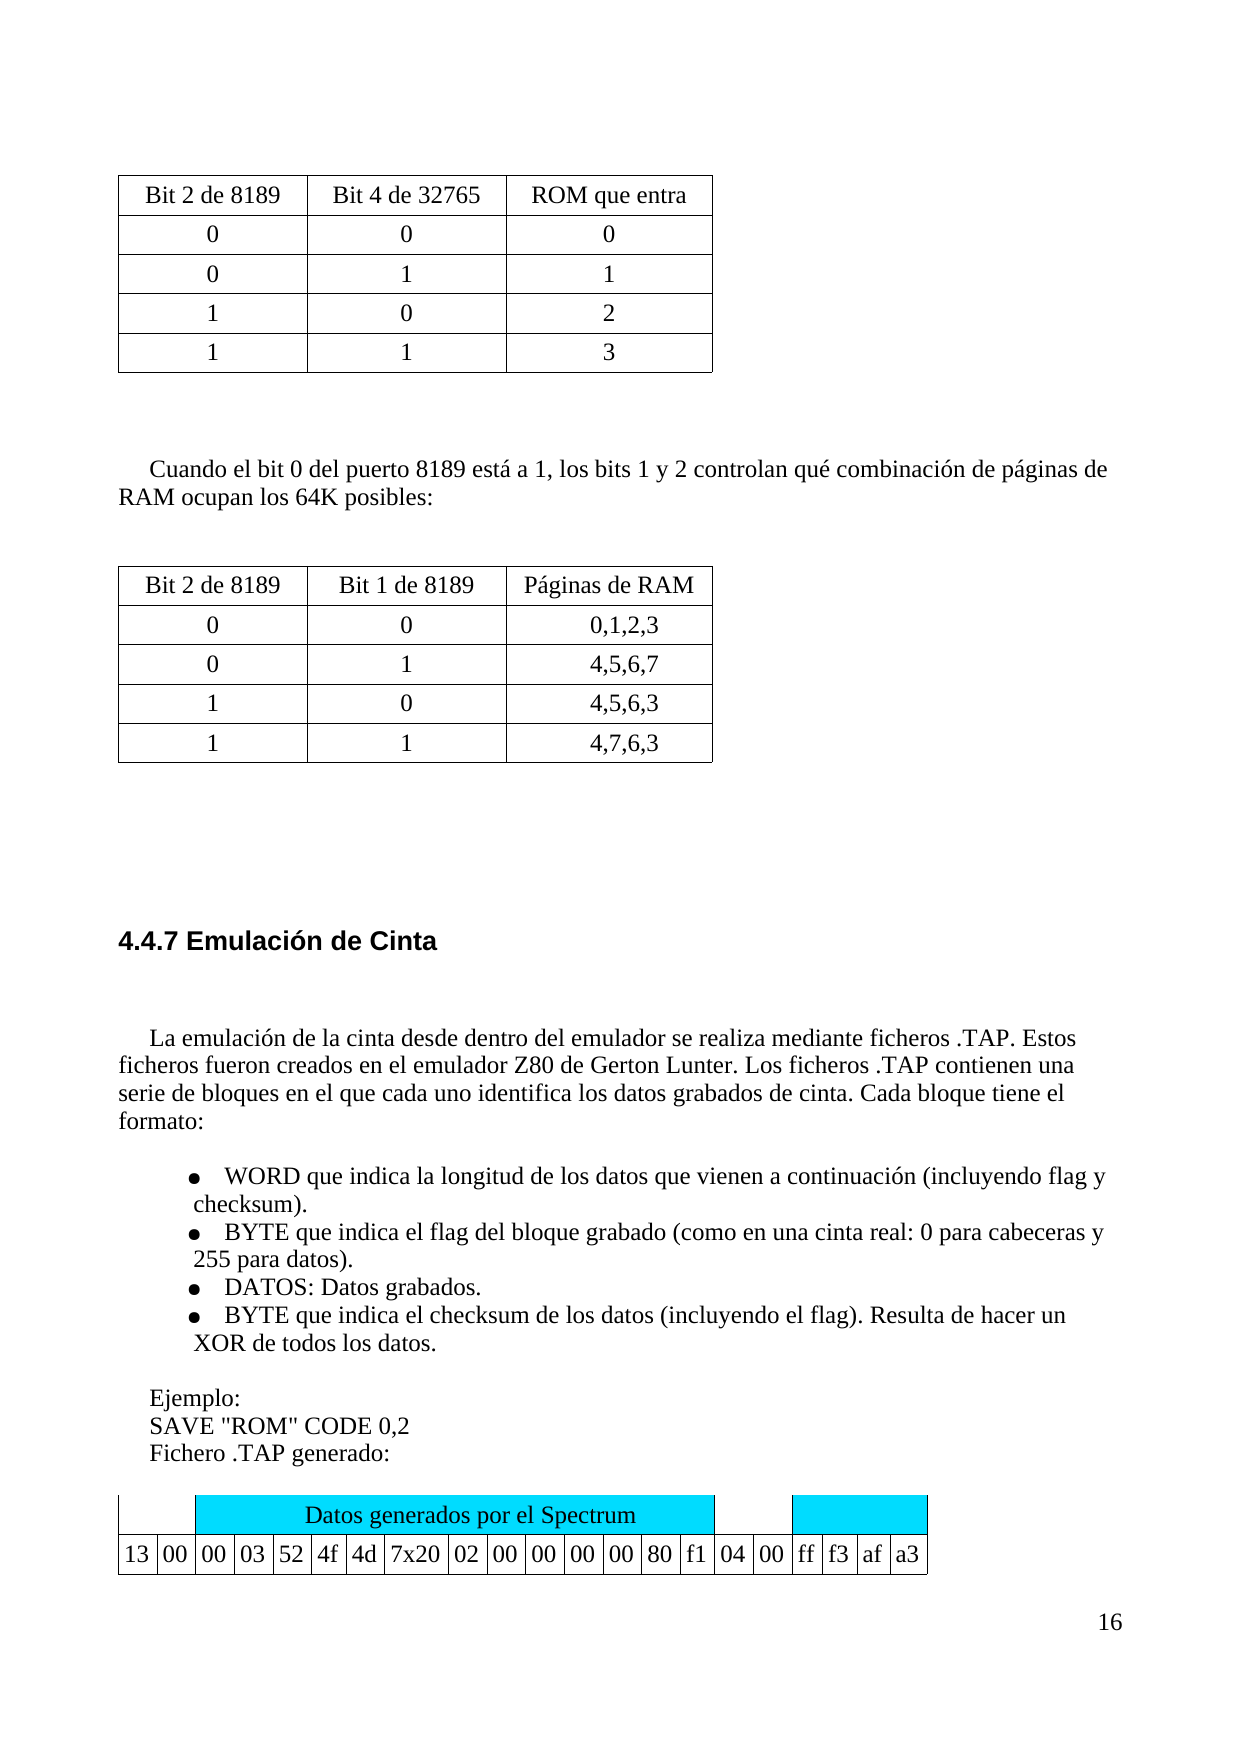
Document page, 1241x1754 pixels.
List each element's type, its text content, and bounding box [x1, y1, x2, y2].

subtitle 4.4.7 Emulación de Cinta [118, 926, 1122, 956]
text Cuando el bit 0 del puerto 8189 está a 1, los bits 1 y 2 controlan qué combinación de páginas de RAM ocupan los 64K posibles: [118, 455, 1122, 510]
table_cell 1 [119, 294, 307, 332]
table_cell 1 [308, 255, 506, 293]
table_cell 0 [308, 216, 506, 254]
text Fichero .TAP generado: [118, 1439, 1122, 1467]
table_cell 02 [449, 1535, 487, 1573]
table_header Datos generados por el Spectrum [196, 1495, 714, 1534]
table_cell 00 [565, 1535, 603, 1573]
table_cell 00 [526, 1535, 564, 1573]
table_cell 00 [604, 1535, 641, 1573]
list WORD que indica la longitud de los datos que vienen a continuación (incluyendo flag y checksum). [156, 1162, 1122, 1218]
table_cell 0 [119, 606, 307, 644]
list BYTE que indica el checksum de los datos (incluyendo el flag). Resulta de hacer un XOR de todos los datos. [156, 1301, 1122, 1356]
table_header Bit 1 de 8189 [308, 567, 506, 605]
table_cell 00 [196, 1535, 234, 1573]
table_cell 7x20 [385, 1535, 448, 1573]
table_header Bit 4 de 32765 [308, 176, 506, 214]
table_cell 1 [119, 724, 307, 762]
table_cell 4f [312, 1535, 346, 1573]
table_cell 03 [235, 1535, 273, 1573]
table_cell 52 [274, 1535, 311, 1573]
text Ejemplo: [118, 1384, 1122, 1412]
table_cell af [858, 1535, 890, 1573]
table_cell 00 [488, 1535, 525, 1573]
table_header [793, 1495, 927, 1534]
table_cell 00 [754, 1535, 792, 1573]
table_cell 1 [119, 685, 307, 723]
text SAVE "ROM" CODE 0,2 [118, 1412, 1122, 1439]
table_cell 4,5,6,7 [507, 645, 712, 683]
table_cell 0 [308, 685, 506, 723]
table_cell 80 [642, 1535, 680, 1573]
table_cell 1 [308, 645, 506, 683]
table_cell 1 [308, 334, 506, 372]
table_cell 0 [119, 216, 307, 254]
table_cell 2 [507, 294, 712, 332]
list DATOS: Datos grabados. [156, 1273, 1122, 1301]
table_header Páginas de RAM [507, 567, 712, 605]
table_cell 13 [119, 1535, 157, 1573]
table_cell 04 [715, 1535, 753, 1573]
table_cell 1 [308, 724, 506, 762]
table_cell 4d [347, 1535, 384, 1573]
table_header [119, 1495, 195, 1534]
table_header Bit 2 de 8189 [119, 567, 307, 605]
table_cell 0 [119, 255, 307, 293]
table_cell ff [793, 1535, 822, 1573]
table_cell 0 [308, 294, 506, 332]
table_cell f3 [823, 1535, 857, 1573]
table_header ROM que entra [507, 176, 712, 214]
table_cell 0 [308, 606, 506, 644]
table_cell 0 [119, 645, 307, 683]
table_cell 00 [158, 1535, 195, 1573]
table_cell 1 [119, 334, 307, 372]
list BYTE que indica el flag del bloque grabado (como en una cinta real: 0 para cabeceras y 255 para datos). [156, 1218, 1122, 1273]
text La emulación de la cinta desde dentro del emulador se realiza mediante ficheros .TAP. Estos ficheros fueron creados en el emulador Z80 de Gerton Lunter. Los ficheros .TAP contienen una serie de bloques en el que cada uno identifica los datos grabados de cinta. Cada bloque tiene el formato: [118, 1024, 1122, 1135]
table_header [715, 1495, 792, 1534]
table_cell a3 [891, 1535, 927, 1573]
table_cell 0 [507, 216, 712, 254]
table_cell 4,5,6,3 [507, 685, 712, 723]
table_cell f1 [681, 1535, 714, 1573]
table_header Bit 2 de 8189 [119, 176, 307, 214]
table_cell 4,7,6,3 [507, 724, 712, 762]
table_cell 0,1,2,3 [507, 606, 712, 644]
table_cell 1 [507, 255, 712, 293]
table_cell 3 [507, 334, 712, 372]
